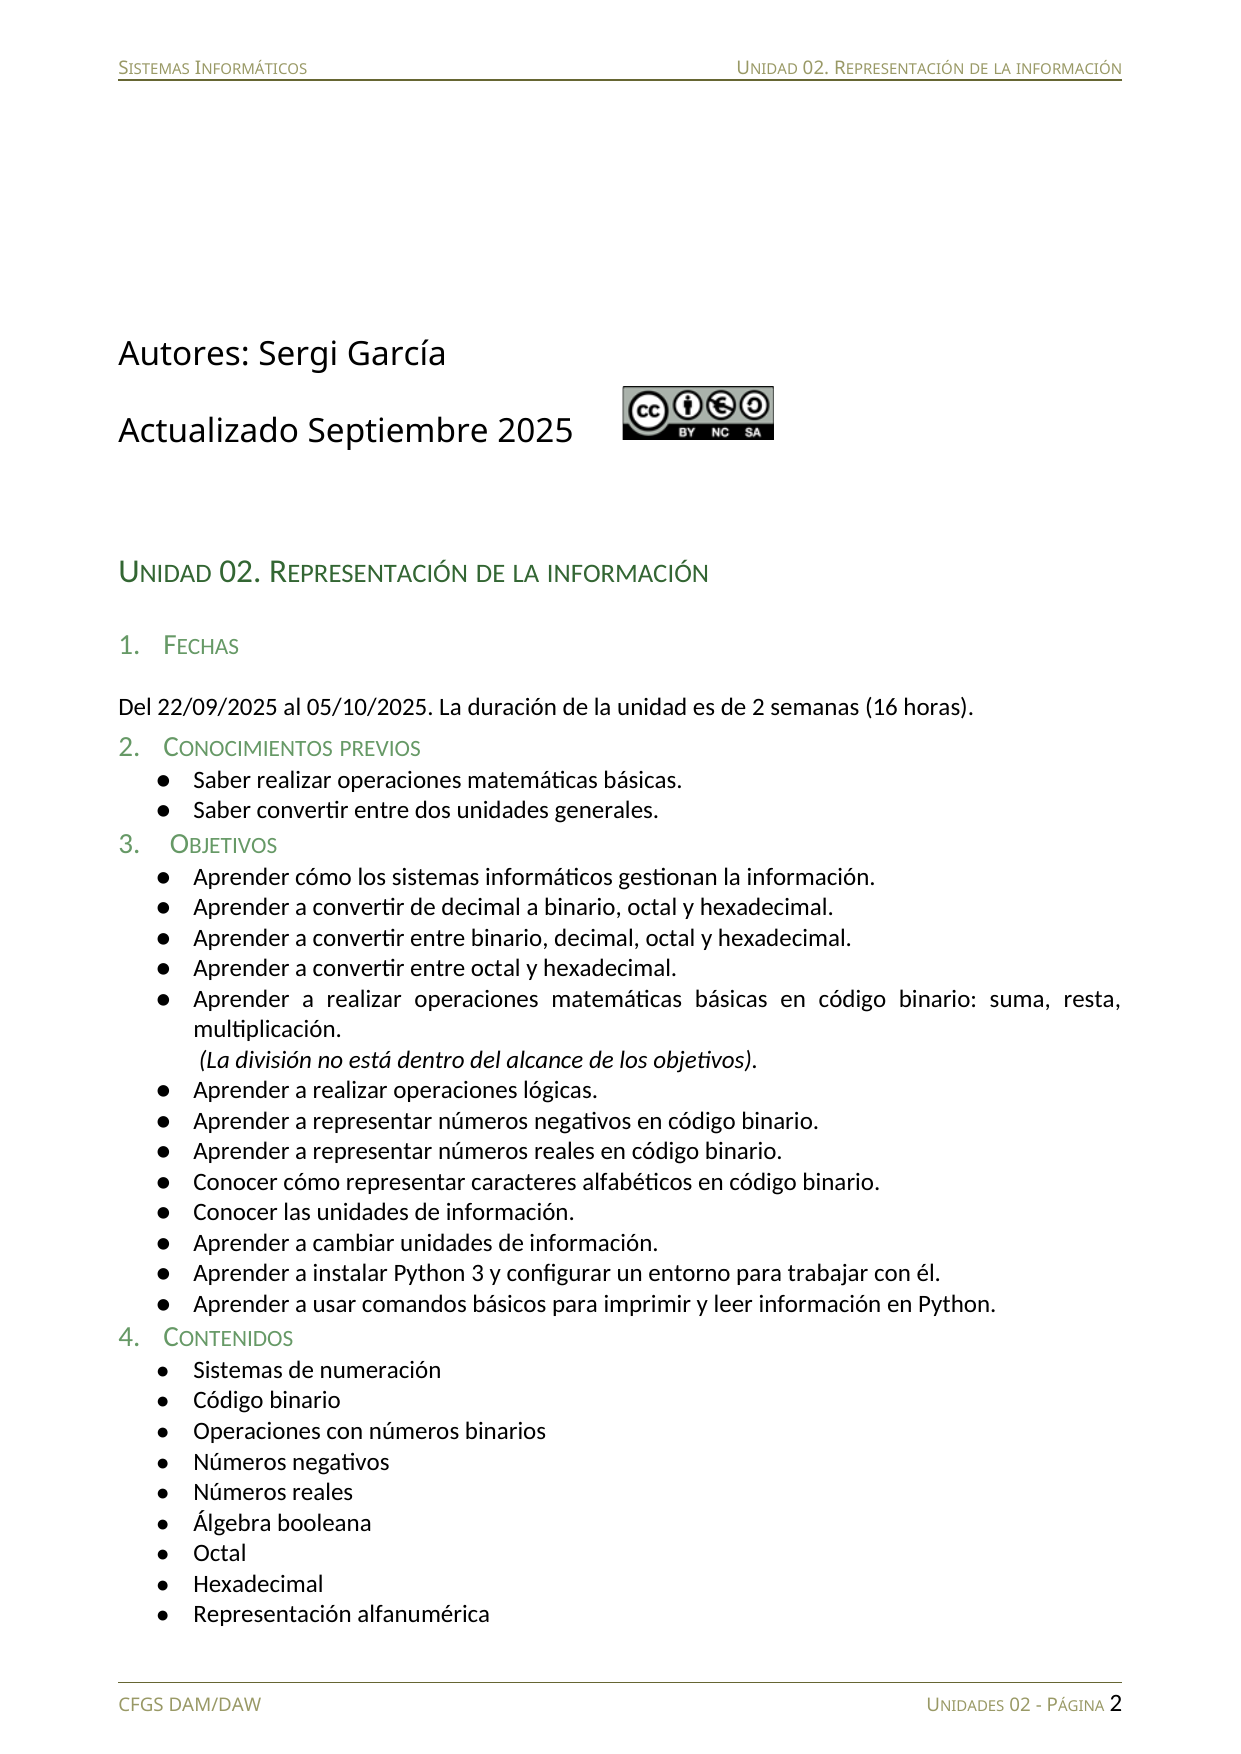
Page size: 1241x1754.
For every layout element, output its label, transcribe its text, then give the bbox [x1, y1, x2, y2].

list Álgebra booleana [156, 1507, 1122, 1537]
list Números negativos [156, 1446, 1122, 1476]
list Números reales [156, 1476, 1122, 1507]
list Aprender a realizar operaciones matemáticas básicas en código binario: suma, resta, multiplicación. (La división no está dentro del alcance de los objetivos). [156, 983, 1122, 1074]
list Sistemas de numeración [156, 1354, 1122, 1385]
list Aprender a convertir entre binario, decimal, octal y hexadecimal. [156, 922, 1122, 952]
text Del 22/09/2025 al 05/10/2025. La duración de la unidad es de 2 semanas (16 horas). [118, 691, 1122, 722]
picture [622, 386, 774, 440]
list Representación alfanumérica [156, 1598, 1122, 1629]
text Autores: Sergi García [118, 329, 1122, 375]
list Código binario [156, 1385, 1122, 1415]
list Hexadecimal [156, 1568, 1122, 1598]
subtitle Objetivos [118, 825, 1122, 861]
list Aprender a realizar operaciones lógicas. [156, 1074, 1122, 1105]
list Aprender a representar números reales en código binario. [156, 1135, 1122, 1166]
list Conocer las unidades de información. [156, 1196, 1122, 1227]
list Aprender a instalar Python 3 y configurar un entorno para trabajar con él. [156, 1257, 1122, 1288]
list Aprender a convertir de decimal a binario, octal y hexadecimal. [156, 891, 1122, 922]
text Actualizado Septiembre 2025 [118, 407, 1122, 453]
subtitle Contenidos [118, 1318, 1122, 1354]
list Aprender a convertir entre octal y hexadecimal. [156, 952, 1122, 983]
list Aprender a cambiar unidades de información. [156, 1227, 1122, 1257]
list Octal [156, 1537, 1122, 1568]
list Saber realizar operaciones matemáticas básicas. [156, 764, 1122, 794]
subtitle Conocimientos previos [118, 728, 1122, 764]
subtitle Fechas [118, 626, 1122, 661]
list Aprender a representar números negativos en código binario. [156, 1105, 1122, 1135]
list Aprender a usar comandos básicos para imprimir y leer información en Python. [156, 1288, 1122, 1318]
list Operaciones con números binarios [156, 1415, 1122, 1446]
list Conocer cómo representar caracteres alfabéticos en código binario. [156, 1166, 1122, 1196]
list Saber convertir entre dos unidades generales. [156, 794, 1122, 825]
text Unidad 02. Representación de la información [118, 550, 1122, 591]
list Aprender cómo los sistemas informáticos gestionan la información. [156, 861, 1122, 891]
